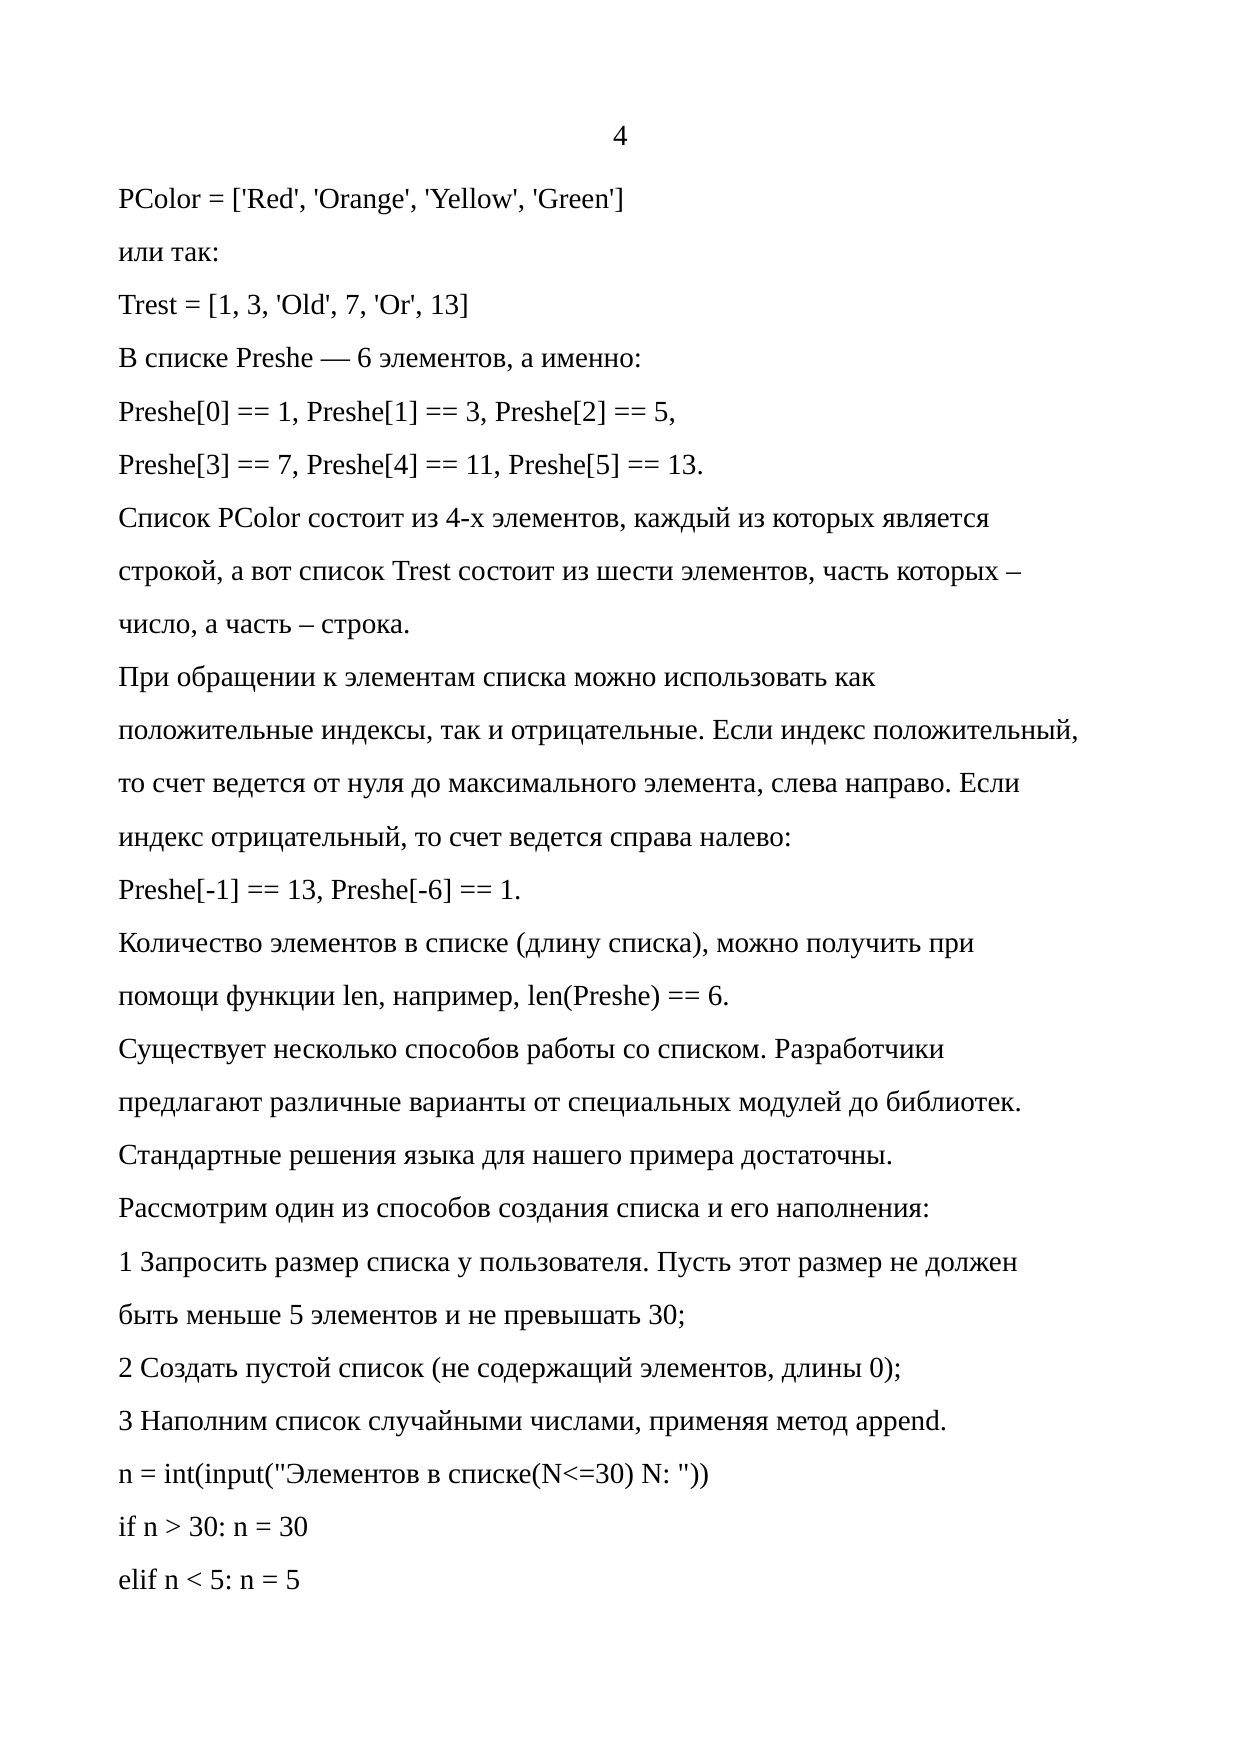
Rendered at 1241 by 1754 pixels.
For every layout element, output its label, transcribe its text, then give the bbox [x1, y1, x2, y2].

text if n > 30: n = 30 [118, 1509, 1122, 1543]
text 1 Запросить размер списка у пользователя. Пусть этот размер не должен [118, 1244, 1122, 1277]
text Preshe[3] == 7, Preshe[4] == 11, Preshe[5] == 13. [118, 447, 1122, 480]
text Список PColor состоит из 4-х элементов, каждый из которых является [118, 500, 1122, 533]
text n = int(input("Элементов в списке(N<=30) N: ")) [118, 1456, 1122, 1490]
text Количество элементов в списке (длину списка), можно получить при [118, 925, 1122, 958]
text Preshe[-1] == 13, Preshe[-6] == 1. [118, 872, 1122, 905]
text Рассмотрим один из способов создания списка и его наполнения: [118, 1191, 1122, 1224]
text положительные индексы, так и отрицательные. Если индекс положительный, [118, 712, 1122, 746]
text то счет ведется от нуля до максимального элемента, слева направо. Если [118, 766, 1122, 799]
text В списке Preshe — 6 элементов, а именно: [118, 341, 1122, 374]
text Preshe[0] == 1, Preshe[1] == 3, Preshe[2] == 5, [118, 394, 1122, 427]
text строкой, а вот список Trest состоит из шести элементов, часть которых – [118, 553, 1122, 587]
text Стандартные решения языка для нашего примера достаточны. [118, 1137, 1122, 1171]
text PColor = ['Red', 'Orange', 'Yellow', 'Green'] [118, 181, 1122, 215]
text 3 Наполним список случайными числами, применяя метод append. [118, 1403, 1122, 1437]
text быть меньше 5 элементов и не превышать 30; [118, 1297, 1122, 1330]
text Trest = [1, 3, 'Old', 7, 'Or', 13] [118, 287, 1122, 321]
text 2 Создать пустой список (не содержащий элементов, длины 0); [118, 1350, 1122, 1383]
text индекс отрицательный, то счет ведется справа налево: [118, 819, 1122, 852]
text Существует несколько способов работы со списком. Разработчики [118, 1031, 1122, 1065]
text elif n < 5: n = 5 [118, 1562, 1122, 1596]
text или так: [118, 234, 1122, 268]
text число, а часть – строка. [118, 606, 1122, 640]
text При обращении к элементам списка можно использовать как [118, 659, 1122, 693]
text помощи функции len, например, len(Preshe) == 6. [118, 978, 1122, 1012]
text предлагают различные варианты от специальных модулей до библиотек. [118, 1084, 1122, 1118]
